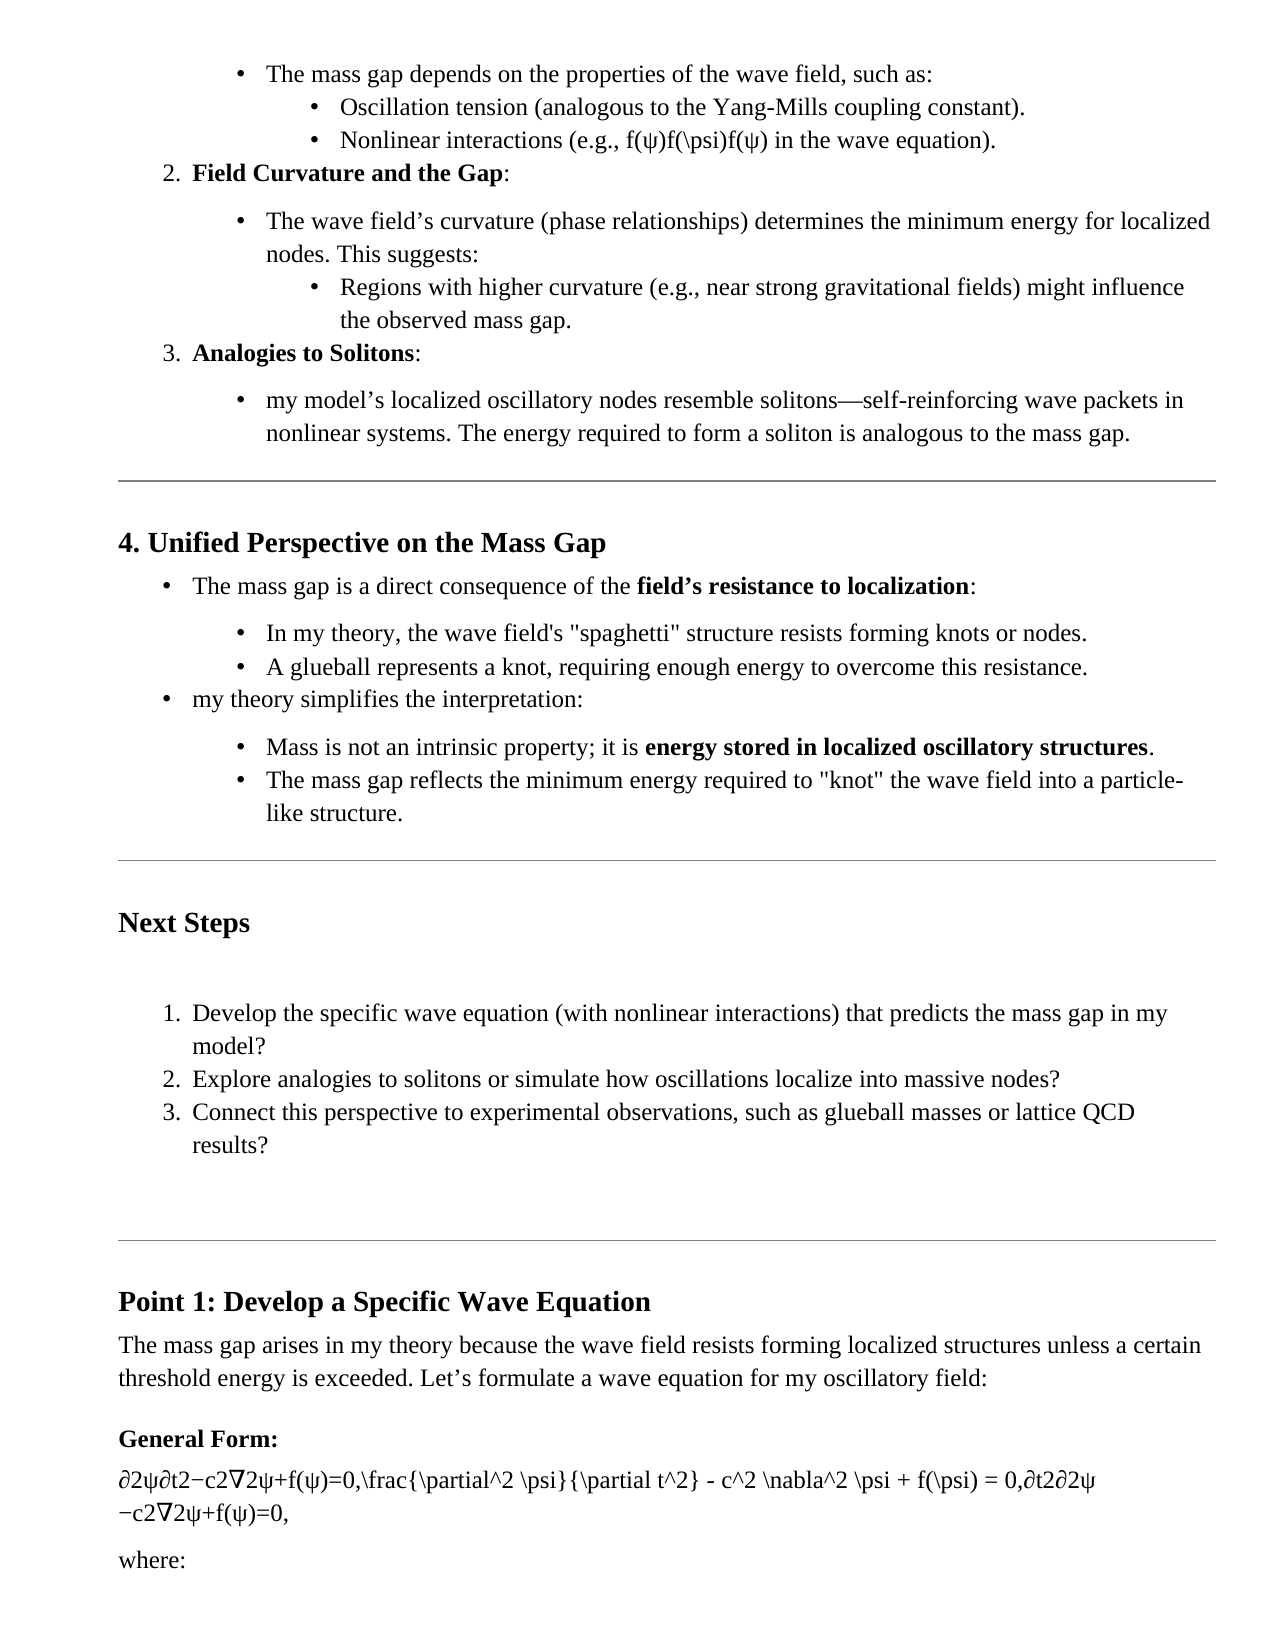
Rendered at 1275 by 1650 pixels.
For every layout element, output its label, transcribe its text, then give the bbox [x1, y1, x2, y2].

list The wave field’s curvature (phase relationships) determines the minimum energy for localized nodes. This suggests: [236, 206, 1216, 267]
list my theory simplifies the interpretation: [162, 684, 1216, 713]
list A glueball represents a knot, requiring enough energy to overcome this resistance. [236, 652, 1216, 680]
text where: [118, 1546, 1216, 1574]
list Explore analogies to solitons or simulate how oscillations localize into massive nodes? [162, 1064, 1216, 1093]
list In my theory, the wave field's "spaghetti" structure resists forming knots or nodes. [236, 618, 1216, 647]
list my model’s localized oscillatory nodes resemble solitons—self-reinforcing wave packets in nonlinear systems. The energy required to form a soliton is analogous to the mass gap. [236, 385, 1216, 447]
subtitle 4. Unified Perspective on the Mass Gap [118, 525, 1216, 558]
subtitle Next Steps [118, 905, 1216, 938]
list The mass gap reflects the minimum energy required to "knot" the wave field into a particle-like structure. [236, 765, 1216, 827]
list The mass gap depends on the properties of the wave field, such as: [236, 59, 1216, 88]
list Oscillation tension (analogous to the Yang-Mills coupling constant). [310, 92, 1216, 121]
text ∂2ψ∂t2−c2∇2ψ+f(ψ)=0,\frac{\partial^2 \psi}{\partial t^2} - c^2 \nabla^2 \psi + f(\psi) = 0,∂t2∂2ψ​−c2∇2ψ+f(ψ)=0, [118, 1465, 1216, 1527]
list Field Curvature and the Gap: [162, 158, 1216, 187]
list Develop the specific wave equation (with nonlinear interactions) that predicts the mass gap in my model? [162, 998, 1216, 1060]
list Connect this perspective to experimental observations, such as glueball masses or lattice QCD results? [162, 1097, 1216, 1159]
list Regions with higher curvature (e.g., near strong gravitational fields) might influence the observed mass gap. [310, 272, 1216, 333]
subtitle General Form: [118, 1424, 1216, 1452]
text The mass gap arises in my theory because the wave field resists forming localized structures unless a certain threshold energy is exceeded. Let’s formulate a wave equation for my oscillatory field: [118, 1331, 1216, 1392]
list Mass is not an intrinsic property; it is energy stored in localized oscillatory structures. [236, 732, 1216, 761]
list Nonlinear interactions (e.g., f(ψ)f(\psi)f(ψ) in the wave equation). [310, 125, 1216, 154]
list Analogies to Solitons: [162, 338, 1216, 367]
list The mass gap is a direct consequence of the field’s resistance to localization: [162, 571, 1216, 600]
subtitle Point 1: Develop a Specific Wave Equation [118, 1284, 1216, 1318]
